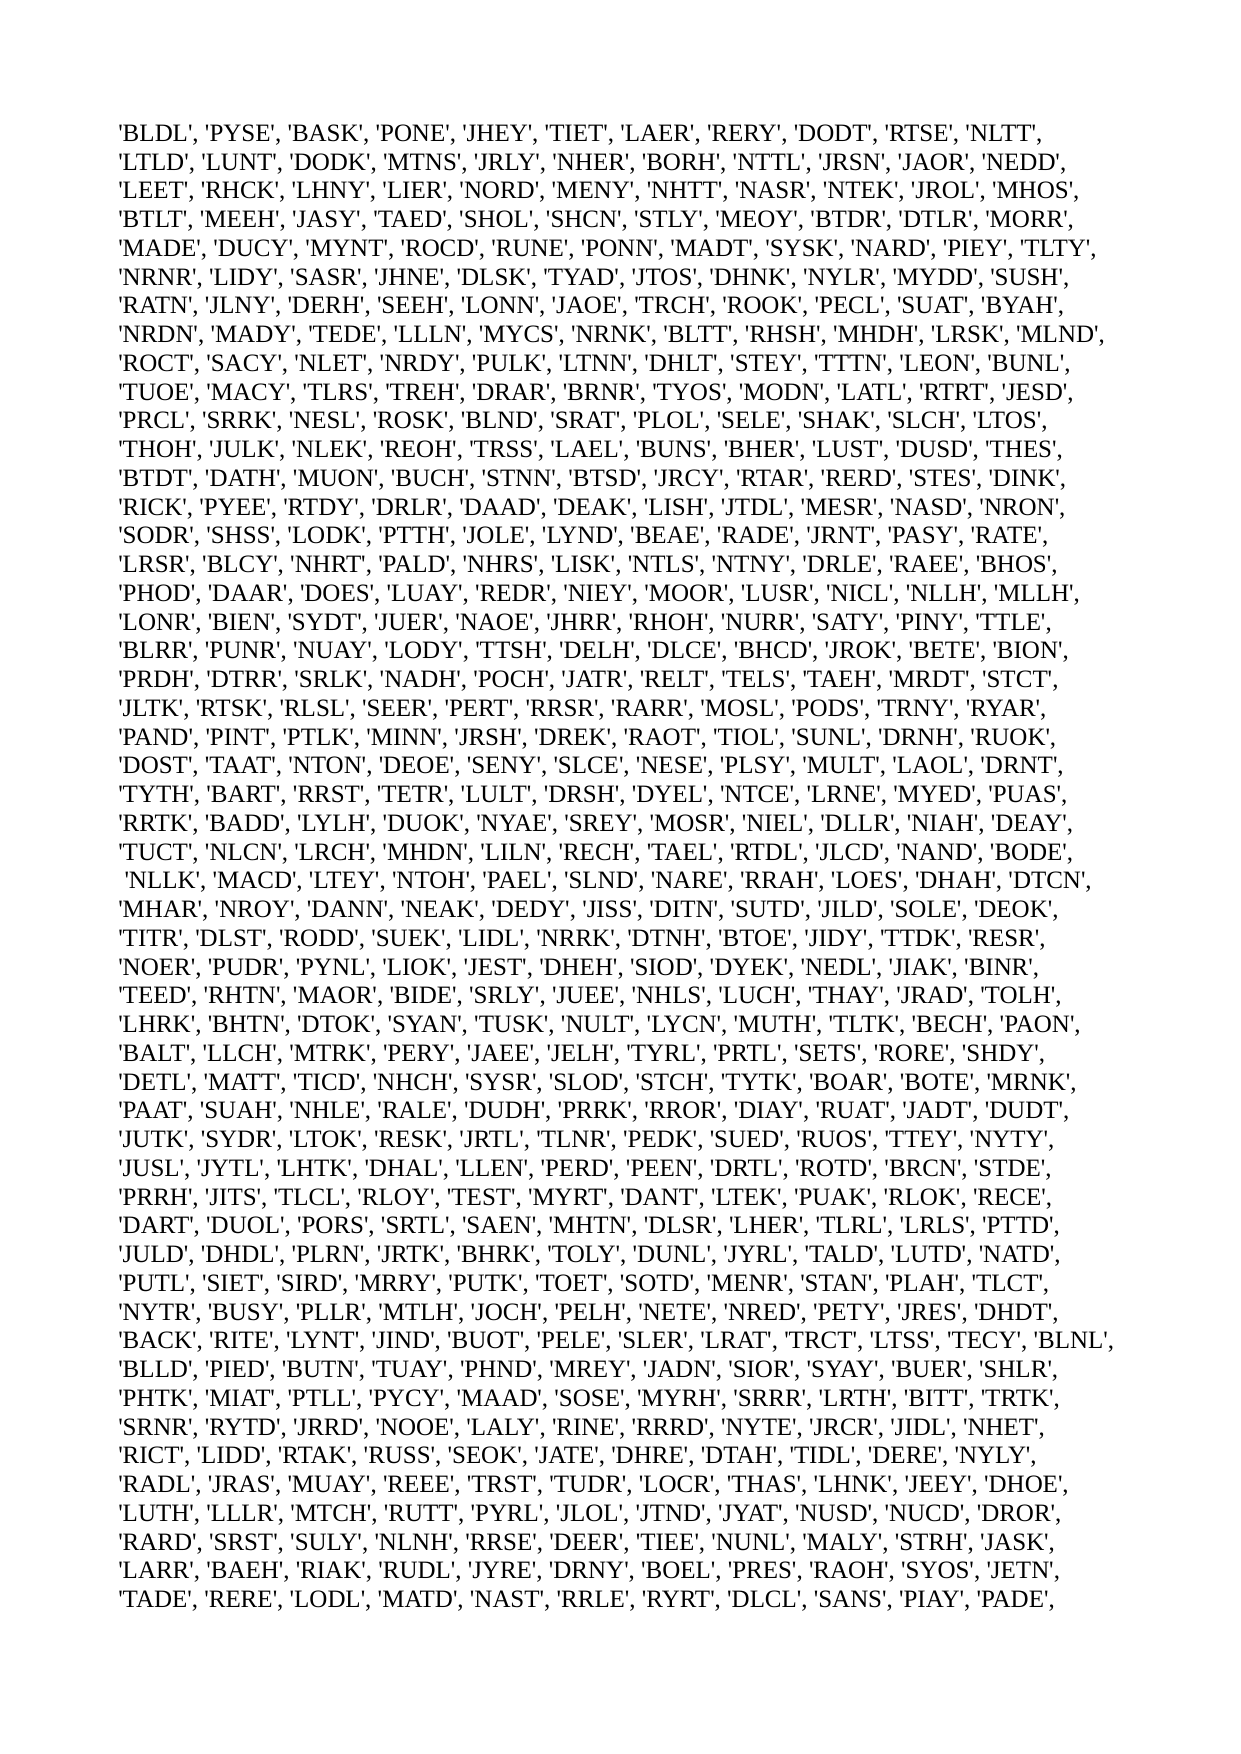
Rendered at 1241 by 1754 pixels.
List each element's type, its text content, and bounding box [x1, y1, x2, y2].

text 'NLLK', 'MACD', 'LTEY', 'NTOH', 'PAEL', 'SLND', 'NARE', 'RRAH', 'LOES', 'DHAH', 'DTCN', 'MHAR', 'NROY', 'DANN', 'NEAK', 'DEDY', 'JISS', 'DITN', 'SUTD', 'JILD', 'SOLE', 'DEOK', 'TITR', 'DLST', 'RODD', 'SUEK', 'LIDL', 'NRRK', 'DTNH', 'BTOE', 'JIDY', 'TTDK', 'RESR', 'NOER', 'PUDR', 'PYNL', 'LIOK', 'JEST', 'DHEH', 'SIOD', 'DYEK', 'NEDL', 'JIAK', 'BINR', 'TEED', 'RHTN', 'MAOR', 'BIDE', 'SRLY', 'JUEE', 'NHLS', 'LUCH', 'THAY', 'JRAD', 'TOLH', 'LHRK', 'BHTN', 'DTOK', 'SYAN', 'TUSK', 'NULT', 'LYCN', 'MUTH', 'TLTK', 'BECH', 'PAON', 'BALT', 'LLCH', 'MTRK', 'PERY', 'JAEE', 'JELH', 'TYRL', 'PRTL', 'SETS', 'RORE', 'SHDY', 'DETL', 'MATT', 'TICD', 'NHCH', 'SYSR', 'SLOD', 'STCH', 'TYTK', 'BOAR', 'BOTE', 'MRNK', 'PAAT', 'SUAH', 'NHLE', 'RALE', 'DUDH', 'PRRK', 'RROR', 'DIAY', 'RUAT', 'JADT', 'DUDT', 'JUTK', 'SYDR', 'LTOK', 'RESK', 'JRTL', 'TLNR', 'PEDK', 'SUED', 'RUOS', 'TTEY', 'NYTY', 'JUSL', 'JYTL', 'LHTK', 'DHAL', 'LLEN', 'PERD', 'PEEN', 'DRTL', 'ROTD', 'BRCN', 'STDE', 'PRRH', 'JITS', 'TLCL', 'RLOY', 'TEST', 'MYRT', 'DANT', 'LTEK', 'PUAK', 'RLOK', 'RECE', 'DART', 'DUOL', 'PORS', 'SRTL', 'SAEN', 'MHTN', 'DLSR', 'LHER', 'TLRL', 'LRLS', 'PTTD', 'JULD', 'DHDL', 'PLRN', 'JRTK', 'BHRK', 'TOLY', 'DUNL', 'JYRL', 'TALD', 'LUTD', 'NATD', 'PUTL', 'SIET', 'SIRD', 'MRRY', 'PUTK', 'TOET', 'SOTD', 'MENR', 'STAN', 'PLAH', 'TLCT', 'NYTR', 'BUSY', 'PLLR', 'MTLH', 'JOCH', 'PELH', 'NETE', 'NRED', 'PETY', 'JRES', 'DHDT', 'BACK', 'RITE', 'LYNT', 'JIND', 'BUOT', 'PELE', 'SLER', 'LRAT', 'TRCT', 'LTSS', 'TECY', 'BLNL', 'BLLD', 'PIED', 'BUTN', 'TUAY', 'PHND', 'MREY', 'JADN', 'SIOR', 'SYAY', 'BUER', 'SHLR', 'PHTK', 'MIAT', 'PTLL', 'PYCY', 'MAAD', 'SOSE', 'MYRH', 'SRRR', 'LRTH', 'BITT', 'TRTK', 'SRNR', 'RYTD', 'JRRD', 'NOOE', 'LALY', 'RINE', 'RRRD', 'NYTE', 'JRCR', 'JIDL', 'NHET', 'RICT', 'LIDD', 'RTAK', 'RUSS', 'SEOK', 'JATE', 'DHRE', 'DTAH', 'TIDL', 'DERE', 'NYLY', 'RADL', 'JRAS', 'MUAY', 'REEE', 'TRST', 'TUDR', 'LOCR', 'THAS', 'LHNK', 'JEEY', 'DHOE', 'LUTH', 'LLLR', 'MTCH', 'RUTT', 'PYRL', 'JLOL', 'JTND', 'JYAT', 'NUSD', 'NUCD', 'DROR', 'RARD', 'SRST', 'SULY', 'NLNH', 'RRSE', 'DEER', 'TIEE', 'NUNL', 'MALY', 'STRH', 'JASK', 'LARR', 'BAEH', 'RIAK', 'RUDL', 'JYRE', 'DRNY', 'BOEL', 'PRES', 'RAOH', 'SYOS', 'JETN', 'TADE', 'RERE', 'LODL', 'MATD', 'NAST', 'RRLE', 'RYRT', 'DLCL', 'SANS', 'PIAY', 'PADE', [118, 866, 1122, 1613]
text 'BLDL', 'PYSE', 'BASK', 'PONE', 'JHEY', 'TIET', 'LAER', 'RERY', 'DODT', 'RTSE', 'NLTT', 'LTLD', 'LUNT', 'DODK', 'MTNS', 'JRLY', 'NHER', 'BORH', 'NTTL', 'JRSN', 'JAOR', 'NEDD', 'LEET', 'RHCK', 'LHNY', 'LIER', 'NORD', 'MENY', 'NHTT', 'NASR', 'NTEK', 'JROL', 'MHOS', 'BTLT', 'MEEH', 'JASY', 'TAED', 'SHOL', 'SHCN', 'STLY', 'MEOY', 'BTDR', 'DTLR', 'MORR', 'MADE', 'DUCY', 'MYNT', 'ROCD', 'RUNE', 'PONN', 'MADT', 'SYSK', 'NARD', 'PIEY', 'TLTY', 'NRNR', 'LIDY', 'SASR', 'JHNE', 'DLSK', 'TYAD', 'JTOS', 'DHNK', 'NYLR', 'MYDD', 'SUSH', 'RATN', 'JLNY', 'DERH', 'SEEH', 'LONN', 'JAOE', 'TRCH', 'ROOK', 'PECL', 'SUAT', 'BYAH', 'NRDN', 'MADY', 'TEDE', 'LLLN', 'MYCS', 'NRNK', 'BLTT', 'RHSH', 'MHDH', 'LRSK', 'MLND', 'ROCT', 'SACY', 'NLET', 'NRDY', 'PULK', 'LTNN', 'DHLT', 'STEY', 'TTTN', 'LEON', 'BUNL', 'TUOE', 'MACY', 'TLRS', 'TREH', 'DRAR', 'BRNR', 'TYOS', 'MODN', 'LATL', 'RTRT', 'JESD', 'PRCL', 'SRRK', 'NESL', 'ROSK', 'BLND', 'SRAT', 'PLOL', 'SELE', 'SHAK', 'SLCH', 'LTOS', 'THOH', 'JULK', 'NLEK', 'REOH', 'TRSS', 'LAEL', 'BUNS', 'BHER', 'LUST', 'DUSD', 'THES', 'BTDT', 'DATH', 'MUON', 'BUCH', 'STNN', 'BTSD', 'JRCY', 'RTAR', 'RERD', 'STES', 'DINK', 'RICK', 'PYEE', 'RTDY', 'DRLR', 'DAAD', 'DEAK', 'LISH', 'JTDL', 'MESR', 'NASD', 'NRON', 'SODR', 'SHSS', 'LODK', 'PTTH', 'JOLE', 'LYND', 'BEAE', 'RADE', 'JRNT', 'PASY', 'RATE', 'LRSR', 'BLCY', 'NHRT', 'PALD', 'NHRS', 'LISK', 'NTLS', 'NTNY', 'DRLE', 'RAEE', 'BHOS', 'PHOD', 'DAAR', 'DOES', 'LUAY', 'REDR', 'NIEY', 'MOOR', 'LUSR', 'NICL', 'NLLH', 'MLLH', 'LONR', 'BIEN', 'SYDT', 'JUER', 'NAOE', 'JHRR', 'RHOH', 'NURR', 'SATY', 'PINY', 'TTLE', 'BLRR', 'PUNR', 'NUAY', 'LODY', 'TTSH', 'DELH', 'DLCE', 'BHCD', 'JROK', 'BETE', 'BION', 'PRDH', 'DTRR', 'SRLK', 'NADH', 'POCH', 'JATR', 'RELT', 'TELS', 'TAEH', 'MRDT', 'STCT', 'JLTK', 'RTSK', 'RLSL', 'SEER', 'PERT', 'RRSR', 'RARR', 'MOSL', 'PODS', 'TRNY', 'RYAR', 'PAND', 'PINT', 'PTLK', 'MINN', 'JRSH', 'DREK', 'RAOT', 'TIOL', 'SUNL', 'DRNH', 'RUOK', 'DOST', 'TAAT', 'NTON', 'DEOE', 'SENY', 'SLCE', 'NESE', 'PLSY', 'MULT', 'LAOL', 'DRNT', 'TYTH', 'BART', 'RRST', 'TETR', 'LULT', 'DRSH', 'DYEL', 'NTCE', 'LRNE', 'MYED', 'PUAS', 'RRTK', 'BADD', 'LYLH', 'DUOK', 'NYAE', 'SREY', 'MOSR', 'NIEL', 'DLLR', 'NIAH', 'DEAY', 'TUCT', 'NLCN', 'LRCH', 'MHDN', 'LILN', 'RECH', 'TAEL', 'RTDL', 'JLCD', 'NAND', 'BODE', [118, 118, 1122, 866]
